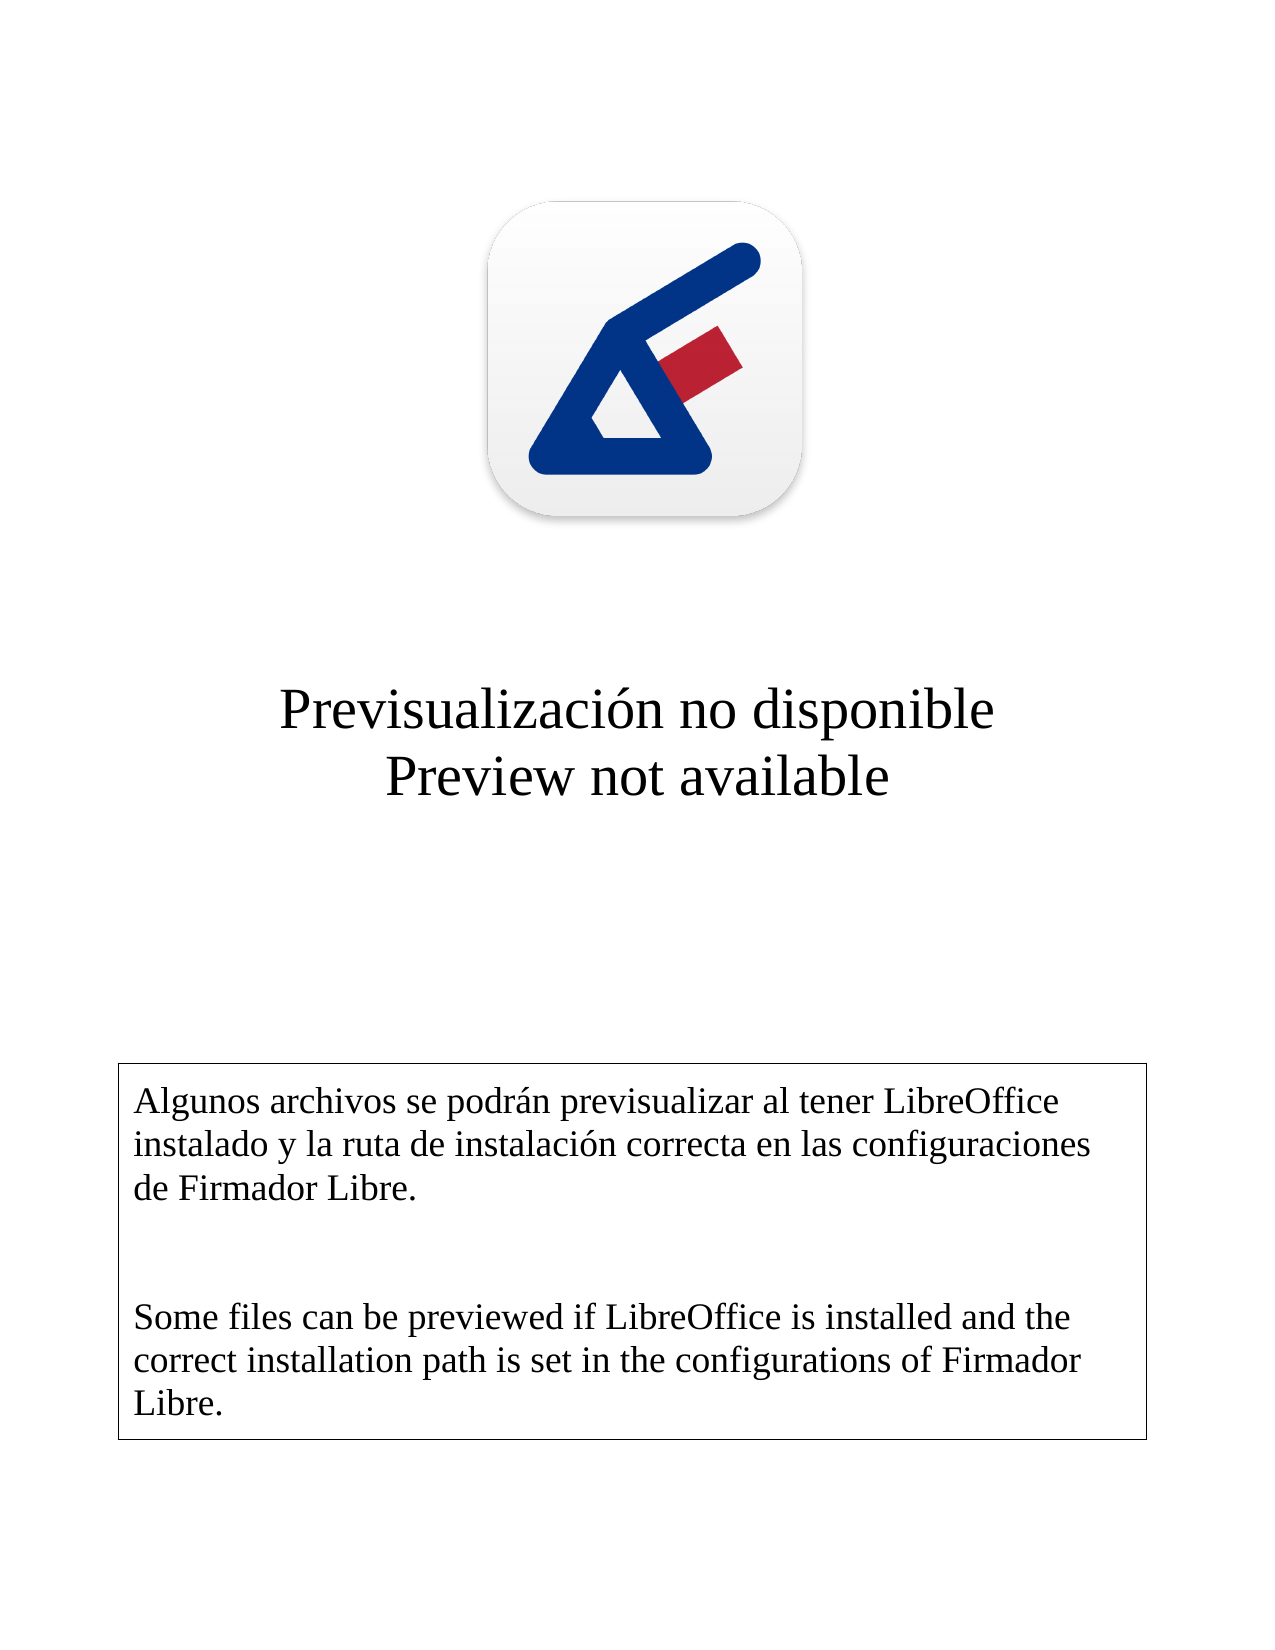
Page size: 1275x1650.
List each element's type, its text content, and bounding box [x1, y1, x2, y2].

text Preview not available [118, 741, 1157, 808]
picture [449, 163, 840, 554]
text Previsualización no disponible [118, 674, 1157, 741]
table_header Algunos archivos se podrán previsualizar al tener LibreOffice instalado y la ruta de instalación correcta en las configuraciones de Firmador Libre. Some files can be previewed if LibreOffice is installed and the correct installation path is set in the configurations of Firmador Libre. [119, 1064, 1146, 1439]
